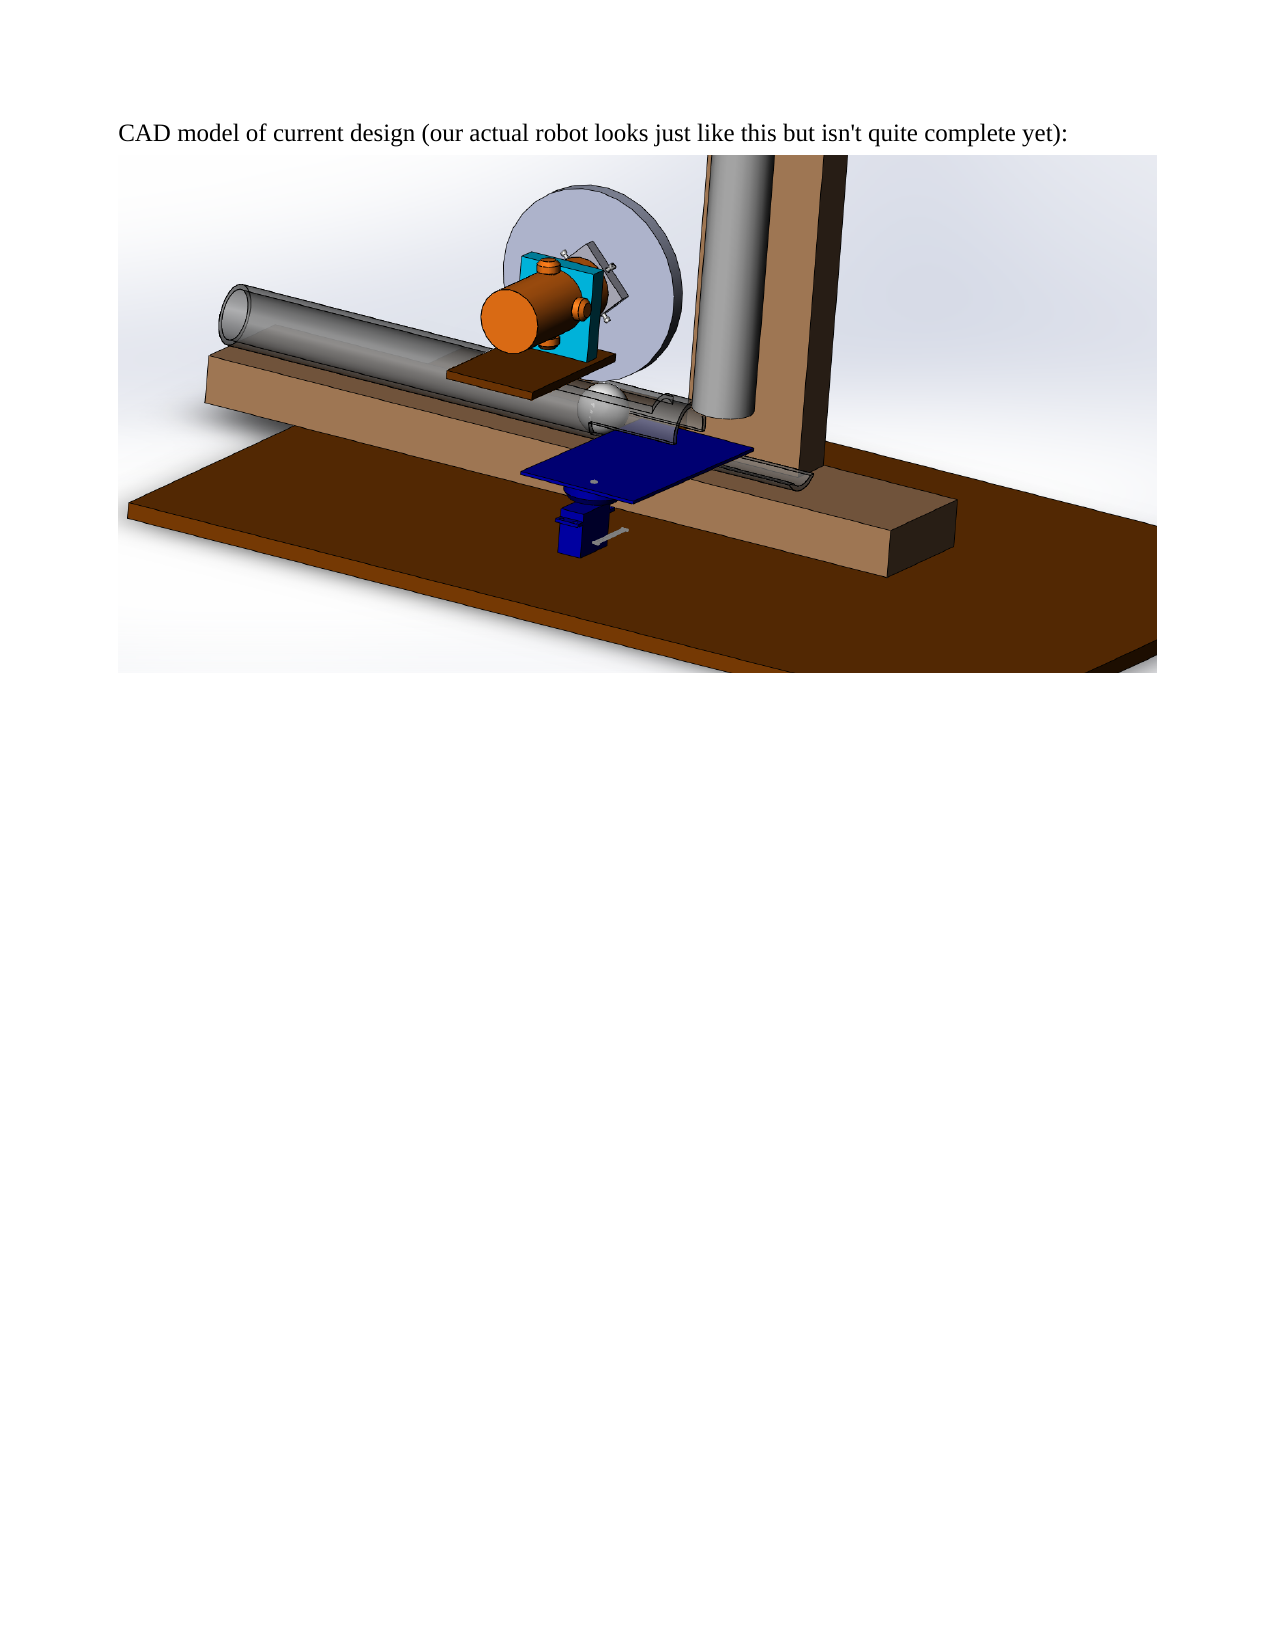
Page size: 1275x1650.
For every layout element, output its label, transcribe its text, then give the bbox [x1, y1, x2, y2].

picture [118, 155, 1157, 673]
text CAD model of current design (our actual robot looks just like this but isn't quite complete yet): [118, 118, 1157, 147]
